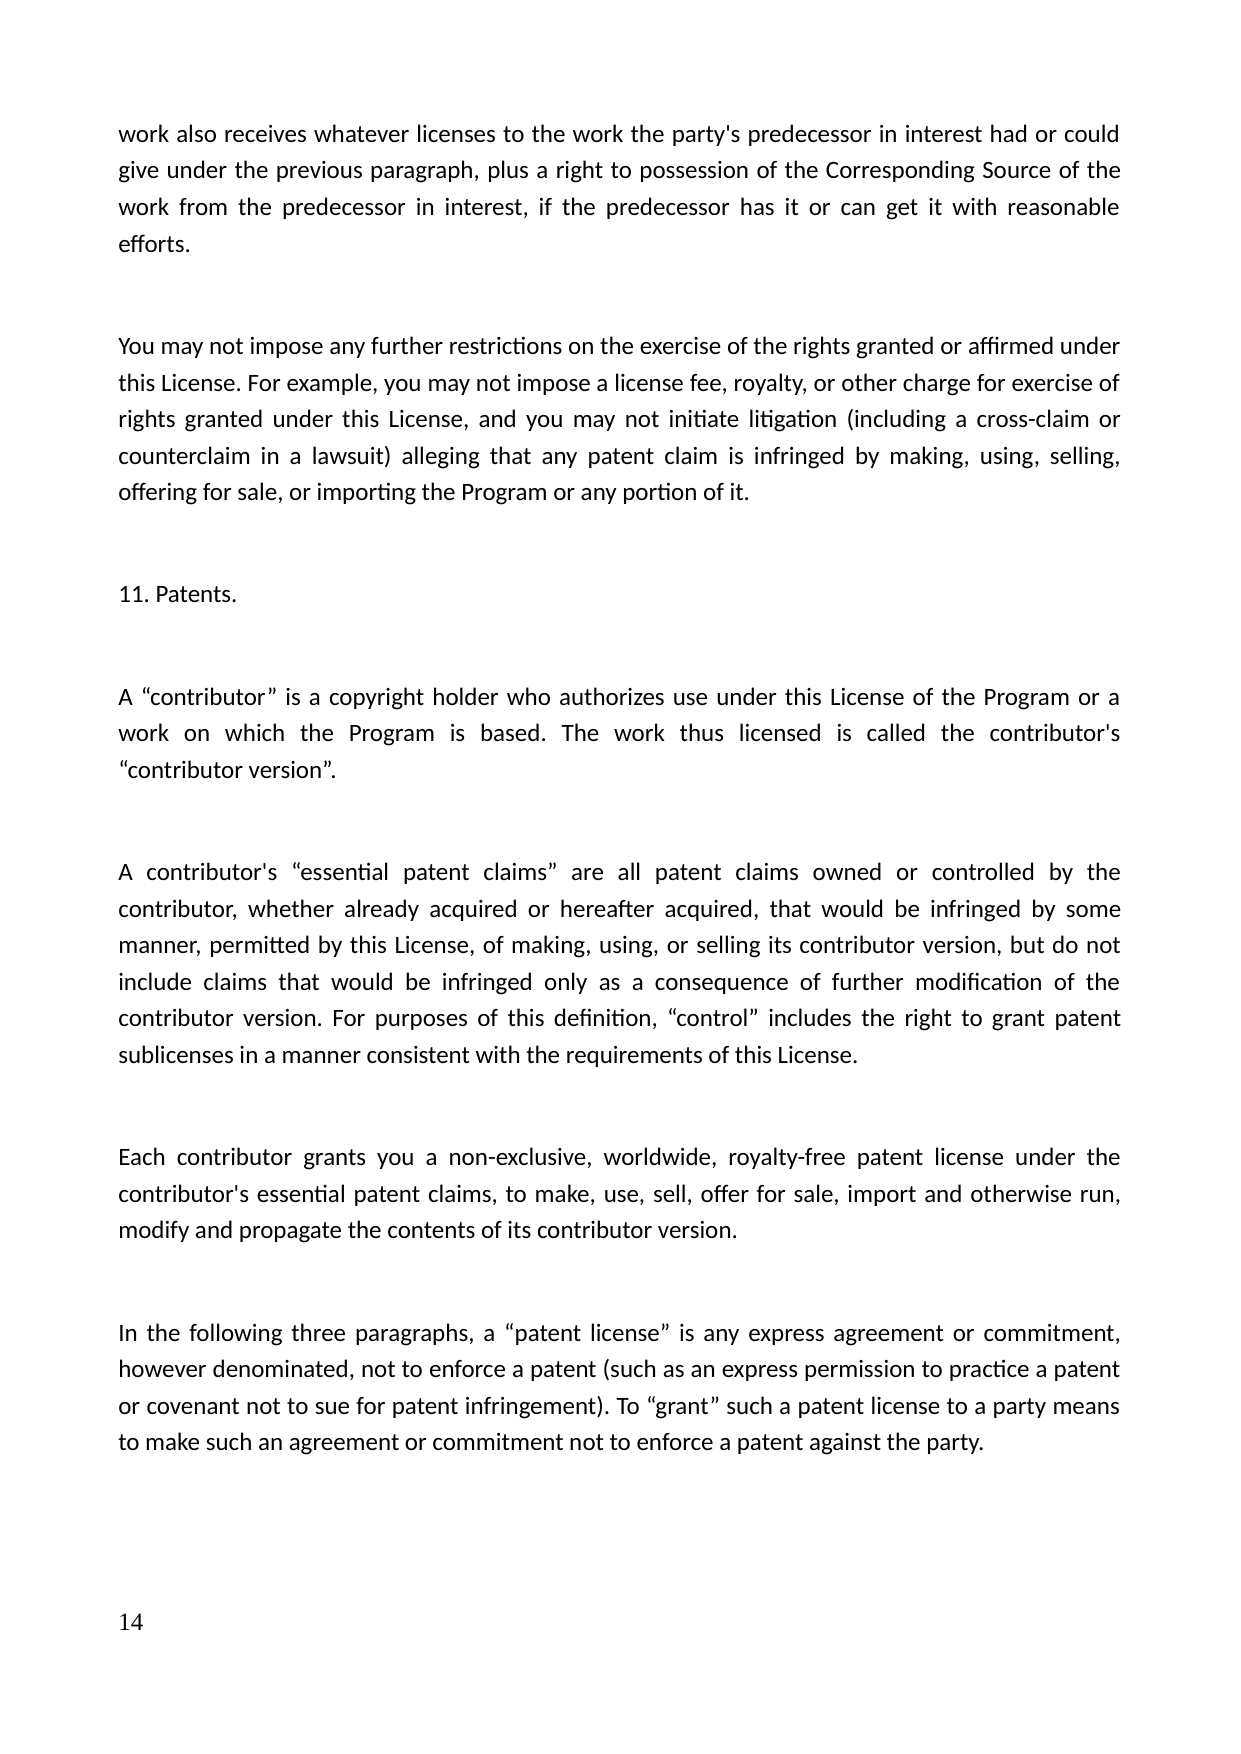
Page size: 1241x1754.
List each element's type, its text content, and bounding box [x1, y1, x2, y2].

text work also receives whatever licenses to the work the party's predecessor in interest had or could give under the previous paragraph, plus a right to possession of the Corresponding Source of the work from the predecessor in interest, if the predecessor has it or can get it with reasonable efforts. [118, 118, 1122, 258]
text A contributor's “essential patent claims” are all patent claims owned or controlled by the contributor, whether already acquired or hereafter acquired, that would be infringed by some manner, permitted by this License, of making, using, or selling its contributor version, but do not include claims that would be infringed only as a consequence of further modification of the contributor version. For purposes of this definition, “control” includes the right to grant patent sublicenses in a manner consistent with the requirements of this License. [118, 856, 1122, 1070]
text A “contributor” is a copyright holder who authorizes use under this License of the Program or a work on which the Program is based. The work thus licensed is called the contributor's “contributor version”. [118, 681, 1122, 784]
text Each contributor grants you a non-exclusive, worldwide, royalty-free patent license under the contributor's essential patent claims, to make, use, sell, offer for sale, import and otherwise run, modify and propagate the contents of its contributor version. [118, 1141, 1122, 1245]
text In the following three paragraphs, a “patent license” is any express agreement or commitment, however denominated, not to enforce a patent (such as an express permission to practice a patent or covenant not to sue for patent infringement). To “grant” such a patent license to a party means to make such an agreement or commitment not to enforce a patent against the party. [118, 1317, 1122, 1457]
text 11. Patents. [118, 579, 1122, 609]
text You may not impose any further restrictions on the exercise of the rights granted or affirmed under this License. For example, you may not impose a license fee, royalty, or other charge for exercise of rights granted under this License, and you may not initiate litigation (including a cross-claim or counterclaim in a lawsuit) alleging that any patent claim is infringed by making, using, selling, offering for sale, or importing the Program or any portion of it. [118, 330, 1122, 507]
